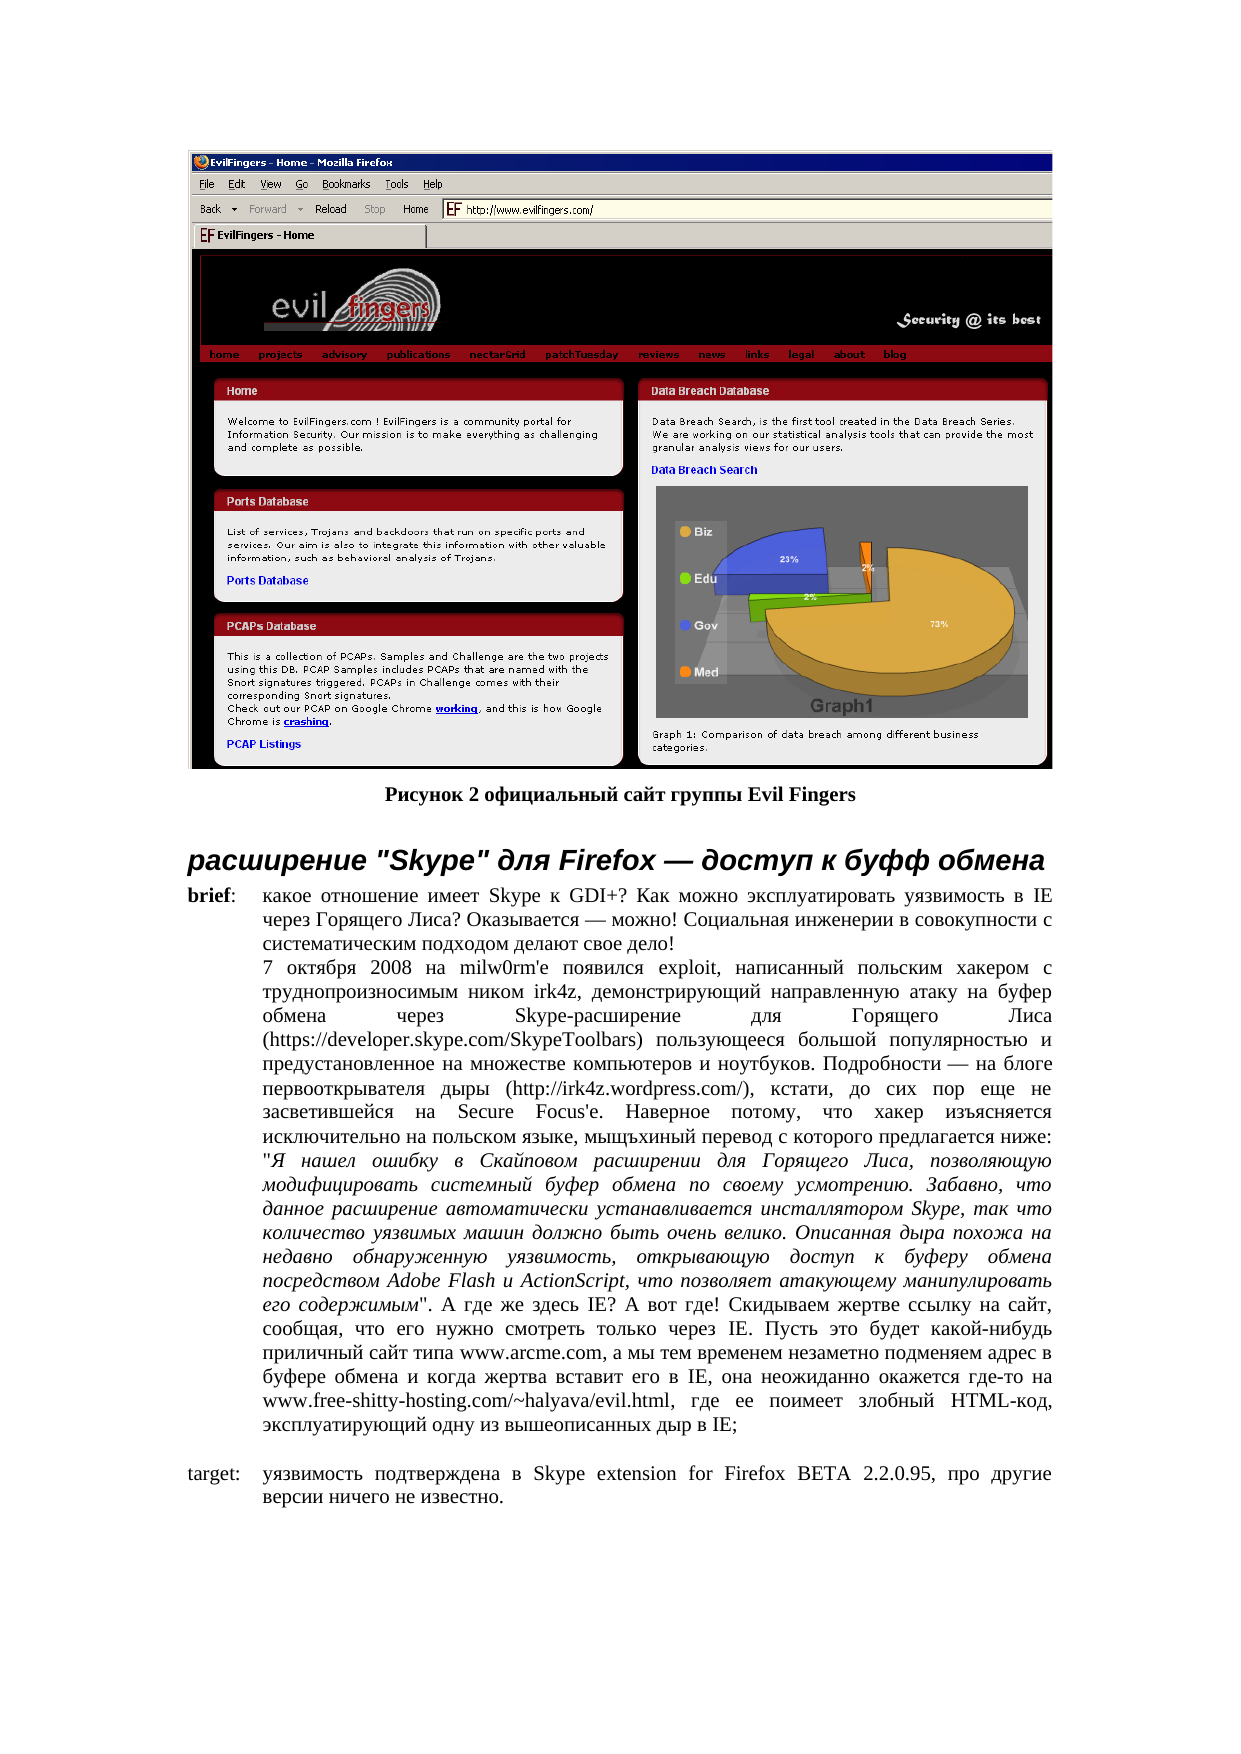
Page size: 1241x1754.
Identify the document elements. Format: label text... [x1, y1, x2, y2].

text target: уязвимость подтверждена в Skype extension for Firefox BETA 2.2.0.95, про другие версии ничего не известно. [187, 1460, 1053, 1508]
text Рисунок 2 официальный сайт группы Evil Fingers [187, 782, 1053, 806]
picture [188, 150, 1053, 769]
text brief: какое отношение имеет Skype к GDI+? Как можно эксплуатировать уязвимость в IE через Горящего Лиса? Оказывается — можно! Социальная инженерии в совокупности с систематическим подходом делают свое дело! [187, 883, 1053, 955]
text 7 октября 2008 на milw0rm'е появился exploit, написанный польским хакером с труднопроизносимым ником irk4z, демонстрирующий направленную атаку на буфер обмена через Skype-расширение для Горящего Лиса (https://developer.skype.com/SkypeToolbars) пользующееся большой популярностью и предустановленное на множестве компьютеров и ноутбуков. Подробности — на блоге первооткрывателя дыры (http://irk4z.wordpress.com/), кстати, до сих пор еще не засветившейся на Secure Focus'е. Наверное потому, что хакер изъясняется исключительно на польском языке, мыщъхиный перевод с которого предлагается ниже: "Я нашел ошибку в Скайповом расширении для Горящего Лиса, позволяющую модифицировать системный буфер обмена по своему усмотрению. Забавно, что данное расширение автоматически устанавливается инсталлятором Skype, так что количество уязвимых машин должно быть очень велико. Описанная дыра похожа на недавно обнаруженную уязвимость, открывающую доступ к буферу обмена посредством Adobe Flash и ActionScript, что позволяет атакующему манипулировать его содержимым". А где же здесь IE? А вот где! Скидываем жертве ссылку на сайт, сообщая, что его нужно смотреть только через IE. Пусть это будет какой-нибудь приличный сайт типа www.arcme.com, а мы тем временем незаметно подменяем адрес в буфере обмена и когда жертва вставит его в IE, она неожиданно окажется где-то на www.free-shitty-hosting.com/~halyava/evil.html, где ее поимеет злобный HTML-код, эксплуатирующий одну из вышеописанных дыр в IE; [262, 955, 1053, 1436]
subtitle расширение "Skype" для Firefox — доступ к буфф обмена [187, 843, 1053, 877]
